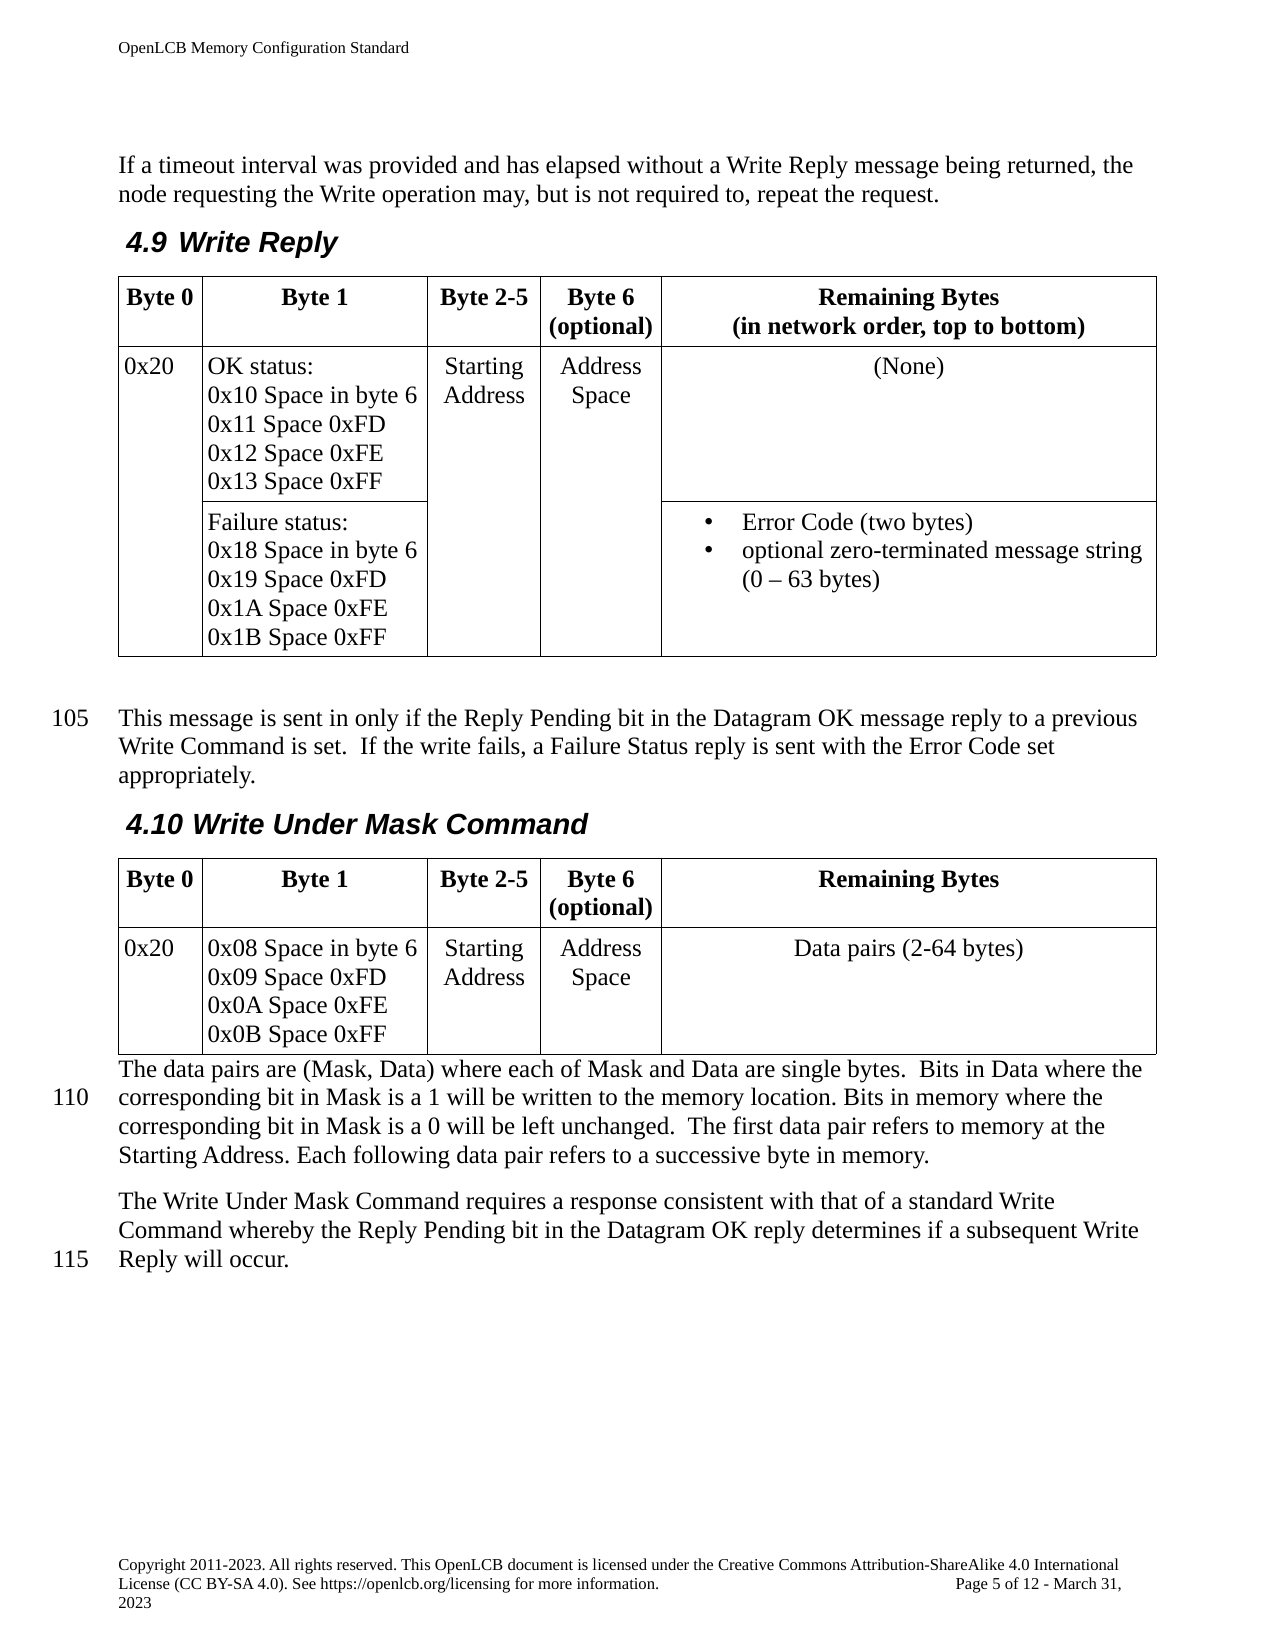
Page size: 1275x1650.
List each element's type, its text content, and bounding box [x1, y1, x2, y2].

table_cell Starting Address [428, 347, 540, 656]
subtitle Write Reply [118, 225, 1157, 259]
table_cell Error Code (two bytes) optional zero-terminated message string (0 – 63 bytes) [662, 502, 1156, 656]
table_header Byte 2-5 [428, 277, 540, 346]
table_cell 0x20 [119, 347, 202, 656]
table_cell Failure status: 0x18 Space in byte 6 0x19 Space 0xFD 0x1A Space 0xFE 0x1B Space 0xFF [203, 502, 427, 656]
table_cell 0x08 Space in byte 6 0x09 Space 0xFD 0x0A Space 0xFE 0x0B Space 0xFF [203, 928, 427, 1053]
table_cell Data pairs (2-64 bytes) [662, 928, 1156, 1053]
table_header Byte 0 [119, 277, 202, 346]
text The Write Under Mask Command requires a response consistent with that of a standard Write Command whereby the Reply Pending bit in the Datagram OK reply determines if a subsequent Write Reply will occur. [118, 1186, 1157, 1273]
table_header Remaining Bytes [662, 859, 1156, 927]
table_cell Starting Address [428, 928, 540, 1053]
table_cell Address Space [541, 347, 661, 656]
table_header Byte 1 [203, 859, 427, 927]
table_cell OK status: 0x10 Space in byte 6 0x11 Space 0xFD 0x12 Space 0xFE 0x13 Space 0xFF [203, 347, 427, 501]
table_header Byte 2-5 [428, 859, 540, 927]
subtitle Write Under Mask Command [118, 807, 1157, 840]
text If a timeout interval was provided and has elapsed without a Write Reply message being returned, the node requesting the Write operation may, but is not required to, repeat the request. [118, 150, 1157, 207]
table_header Byte 6 (optional) [541, 277, 661, 346]
table_cell Address Space [541, 928, 661, 1053]
table_cell (None) [662, 347, 1156, 501]
table_header Byte 0 [119, 859, 202, 927]
table_header Byte 1 [203, 277, 427, 346]
table_cell 0x20 [119, 928, 202, 1053]
text The data pairs are (Mask, Data) where each of Mask and Data are single bytes. Bits in Data where the corresponding bit in Mask is a 1 will be written to the memory location. Bits in memory where the corresponding bit in Mask is a 0 will be left unchanged. The first data pair refers to memory at the Starting Address. Each following data pair refers to a successive byte in memory. [118, 1054, 1157, 1169]
table_header Byte 6 (optional) [541, 859, 661, 927]
table_header Remaining Bytes (in network order, top to bottom) [662, 277, 1156, 346]
text This message is sent in only if the Reply Pending bit in the Datagram OK message reply to a previous Write Command is set. If the write fails, a Failure Status reply is sent with the Error Code set appropriately. [118, 703, 1157, 789]
